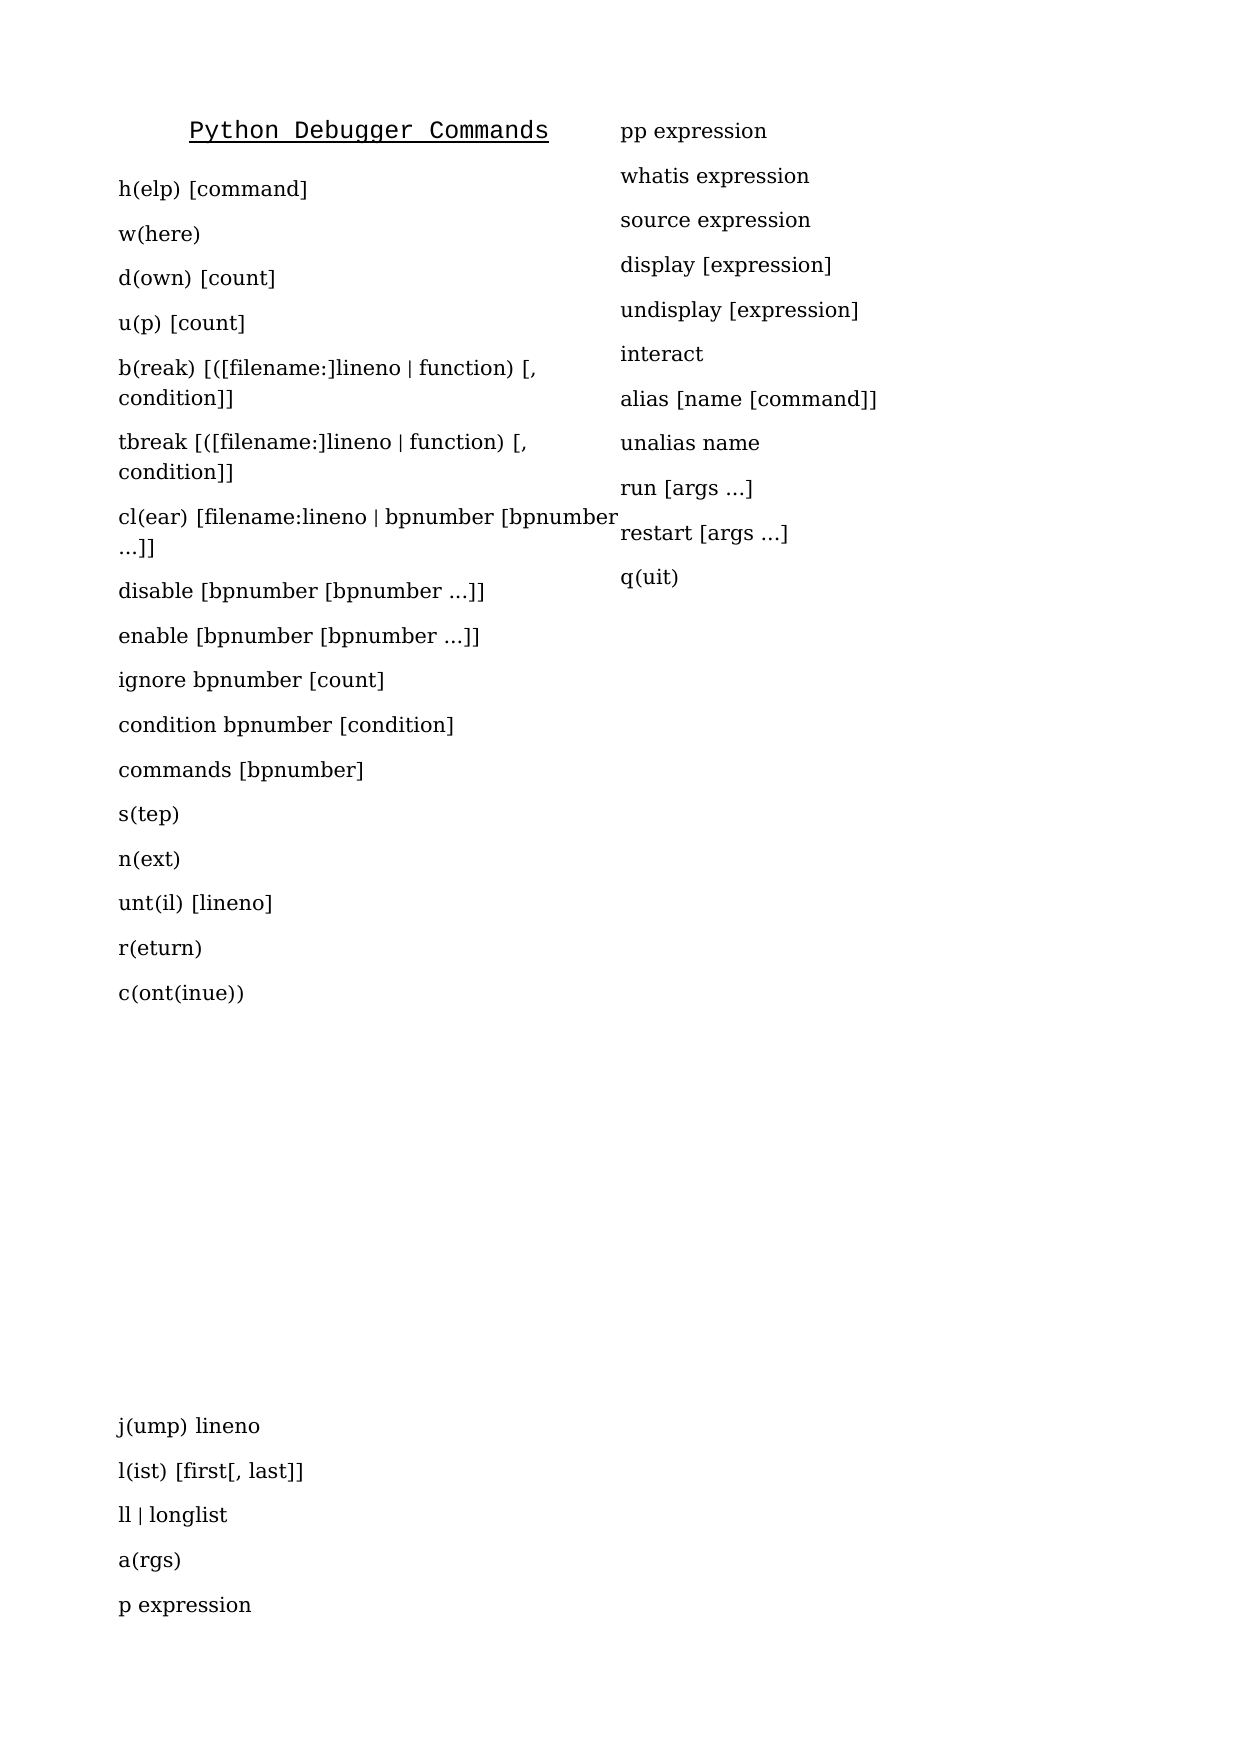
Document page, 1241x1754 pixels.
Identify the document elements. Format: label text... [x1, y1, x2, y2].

text commands [bpnumber] [118, 756, 620, 781]
text restart [args ...] [620, 519, 1122, 544]
text display [expression] [620, 252, 1122, 277]
text r(eturn) [118, 935, 620, 960]
text d(own) [count] [118, 265, 620, 290]
text alias [name [command]] [620, 386, 1122, 411]
text ll | longlist [118, 1502, 620, 1527]
text h(elp) [command] [118, 176, 620, 201]
text unt(il) [lineno] [118, 890, 620, 915]
text p expression [118, 1591, 620, 1616]
text q(uit) [620, 564, 1122, 589]
text source expression [620, 207, 1122, 232]
text run [args ...] [620, 475, 1122, 500]
text enable [bpnumber [bpnumber ...]] [118, 623, 620, 648]
text whatis expression [620, 163, 1122, 188]
text tbreak [([filename:]lineno | function) [, condition]] [118, 429, 620, 484]
text a(rgs) [118, 1547, 620, 1572]
text c(ont(inue)) [118, 979, 620, 1004]
text l(ist) [first[, last]] [118, 1458, 620, 1483]
text condition bpnumber [condition] [118, 712, 620, 737]
text undisplay [expression] [620, 296, 1122, 321]
text pp expression [620, 118, 1122, 143]
text w(here) [118, 221, 620, 246]
text interact [620, 341, 1122, 366]
text j(ump) lineno [118, 1413, 620, 1438]
text s(tep) [118, 801, 620, 826]
text n(ext) [118, 846, 620, 871]
text unalias name [620, 430, 1122, 455]
text disable [bpnumber [bpnumber ...]] [118, 578, 620, 603]
text b(reak) [([filename:]lineno | function) [, condition]] [118, 354, 620, 409]
text cl(ear) [filename:lineno | bpnumber [bpnumber ...]] [118, 503, 620, 558]
subtitle Python Debugger Commands [118, 118, 620, 146]
text u(p) [count] [118, 310, 620, 335]
text ignore bpnumber [count] [118, 667, 620, 692]
